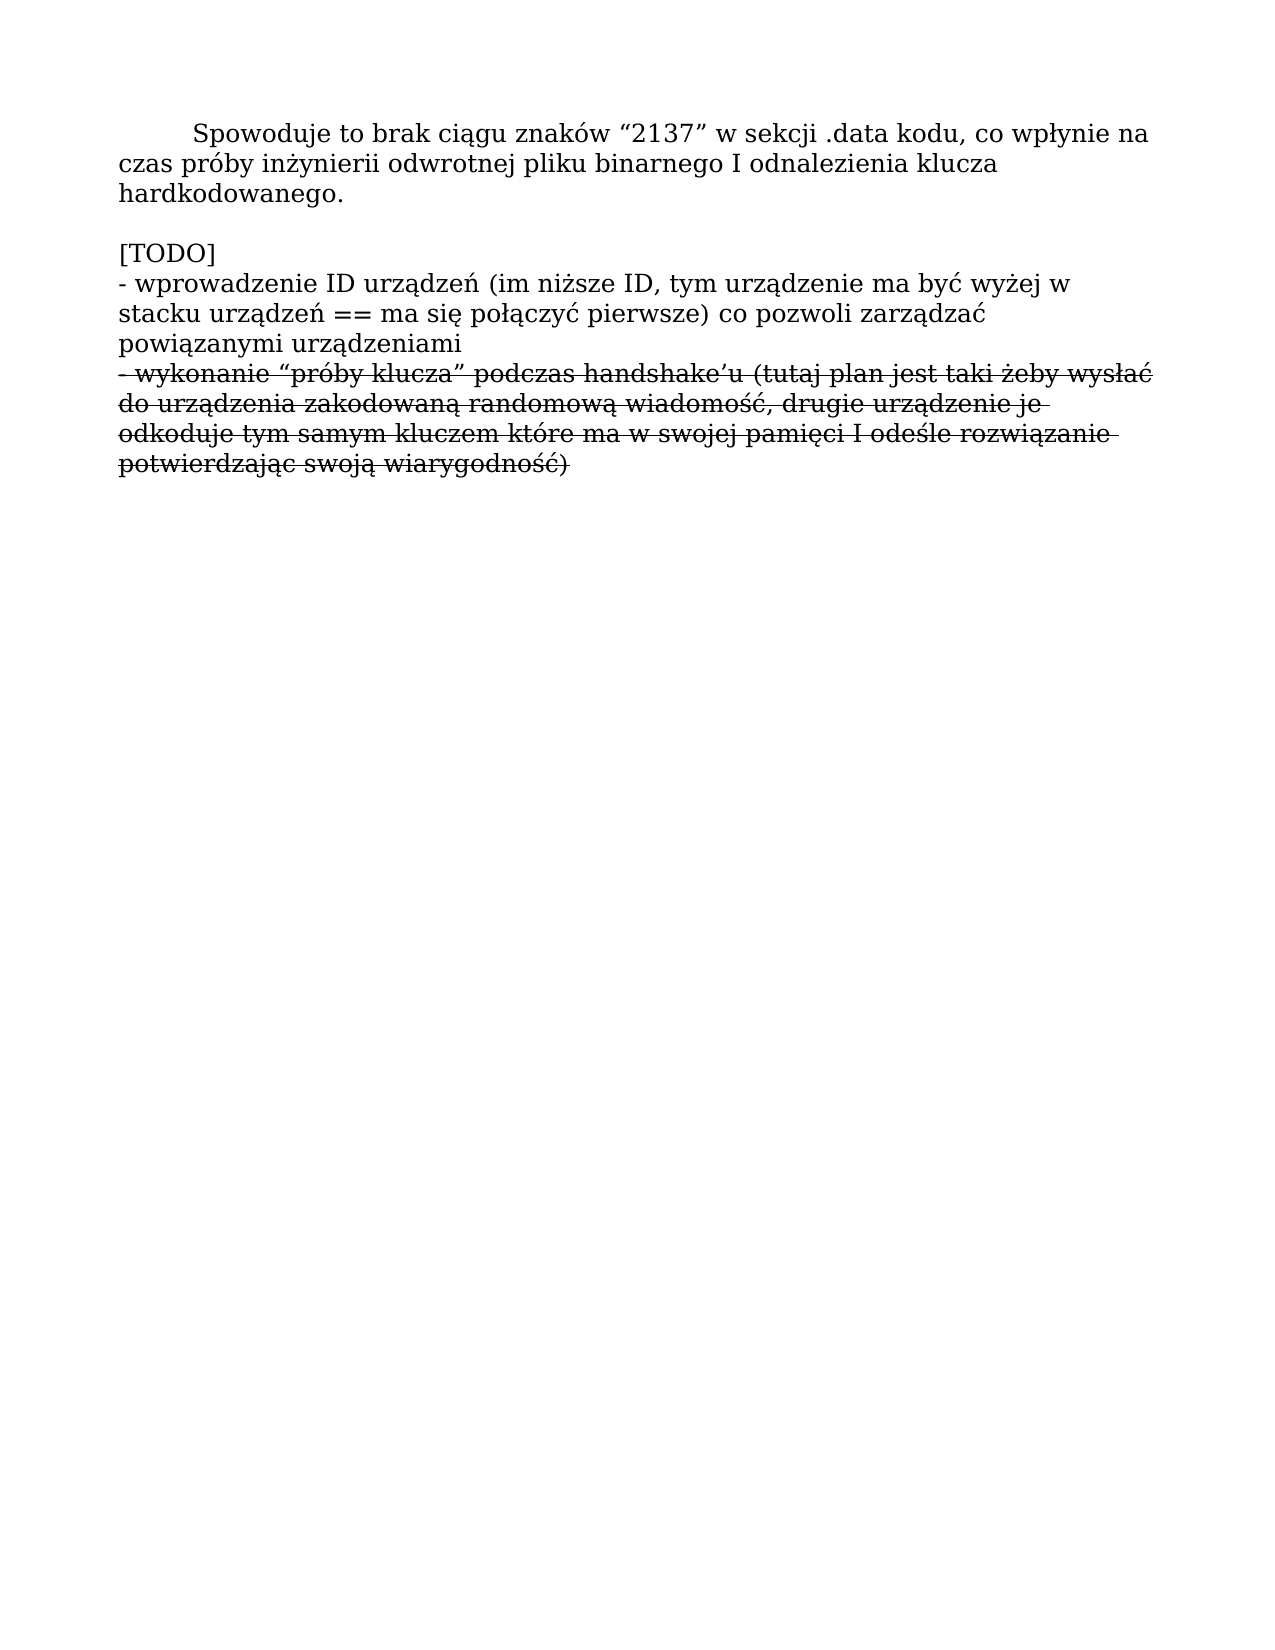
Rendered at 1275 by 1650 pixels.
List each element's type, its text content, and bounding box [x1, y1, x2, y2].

text - wykonanie “próby klucza” podczas handshake’u (tutaj plan jest taki żeby wysłać do urządzenia zakodowaną randomową wiadomość, drugie urządzenie je odkoduje tym samym kluczem które ma w swojej pamięci I odeśle rozwiązanie potwierdzając swoją wiarygodność) [118, 358, 1157, 478]
text [TODO] [118, 238, 1157, 268]
text Spowoduje to brak ciągu znaków “2137” w sekcji .data kodu, co wpłynie na czas próby inżynierii odwrotnej pliku binarnego I odnalezienia klucza hardkodowanego. [118, 118, 1157, 208]
text - wprowadzenie ID urządzeń (im niższe ID, tym urządzenie ma być wyżej w stacku urządzeń == ma się połączyć pierwsze) co pozwoli zarządzać powiązanymi urządzeniami [118, 268, 1157, 358]
